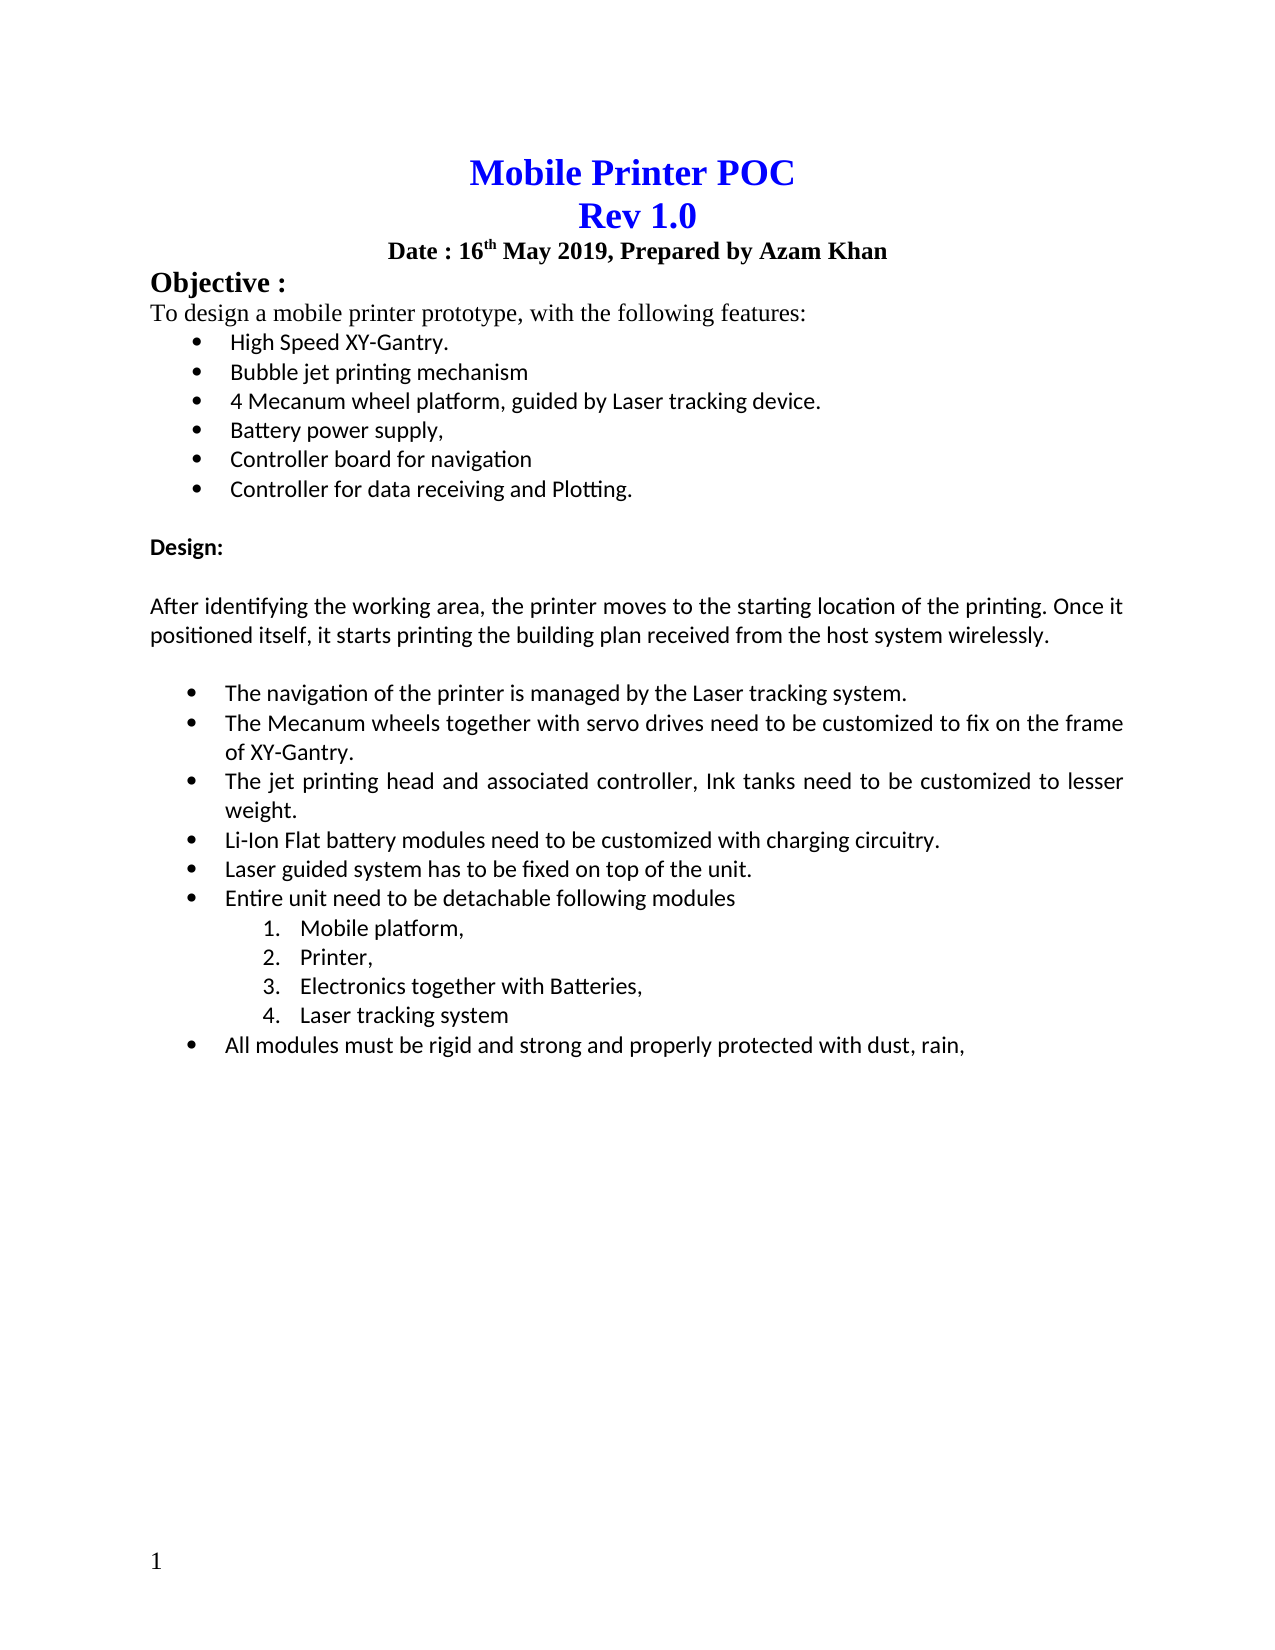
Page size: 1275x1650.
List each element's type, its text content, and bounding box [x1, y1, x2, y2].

list Li-Ion Flat battery modules need to be customized with charging circuitry. [187, 825, 1125, 854]
list Laser guided system has to be fixed on top of the unit. [187, 854, 1125, 883]
list Electronics together with Batteries, [262, 971, 1125, 1001]
list 4 Mecanum wheel platform, guided by Laser tracking device. [193, 386, 1125, 415]
text Mobile Printer POC Rev 1.0 [150, 150, 1125, 236]
list Mobile platform, [262, 913, 1125, 942]
list Printer, [262, 942, 1125, 971]
list Entire unit need to be detachable following modules [187, 883, 1125, 913]
list The jet printing head and associated controller, Ink tanks need to be customized to lesser weight. [187, 766, 1125, 825]
list Laser tracking system [262, 1001, 1125, 1030]
text Design: [150, 532, 1125, 561]
list The Mecanum wheels together with servo drives need to be customized to fix on the frame of XY-Gantry. [187, 708, 1125, 766]
list All modules must be rigid and strong and properly protected with dust, rain, [187, 1030, 1125, 1059]
list Battery power supply, [193, 415, 1125, 444]
list Controller board for navigation [193, 444, 1125, 474]
list Controller for data receiving and Plotting. [193, 474, 1125, 503]
list Bubble jet printing mechanism [193, 357, 1125, 386]
text After identifying the working area, the printer moves to the starting location of the printing. Once it positioned itself, it starts printing the building plan received from the host system wirelessly. [150, 591, 1125, 649]
list The navigation of the printer is managed by the Laser tracking system. [187, 678, 1125, 708]
text Objective : [150, 265, 1125, 298]
text Date : 16th May 2019, Prepared by Azam Khan [150, 236, 1125, 265]
text To design a mobile printer prototype, with the following features: [150, 298, 1125, 327]
list High Speed XY-Gantry. [193, 327, 1125, 357]
